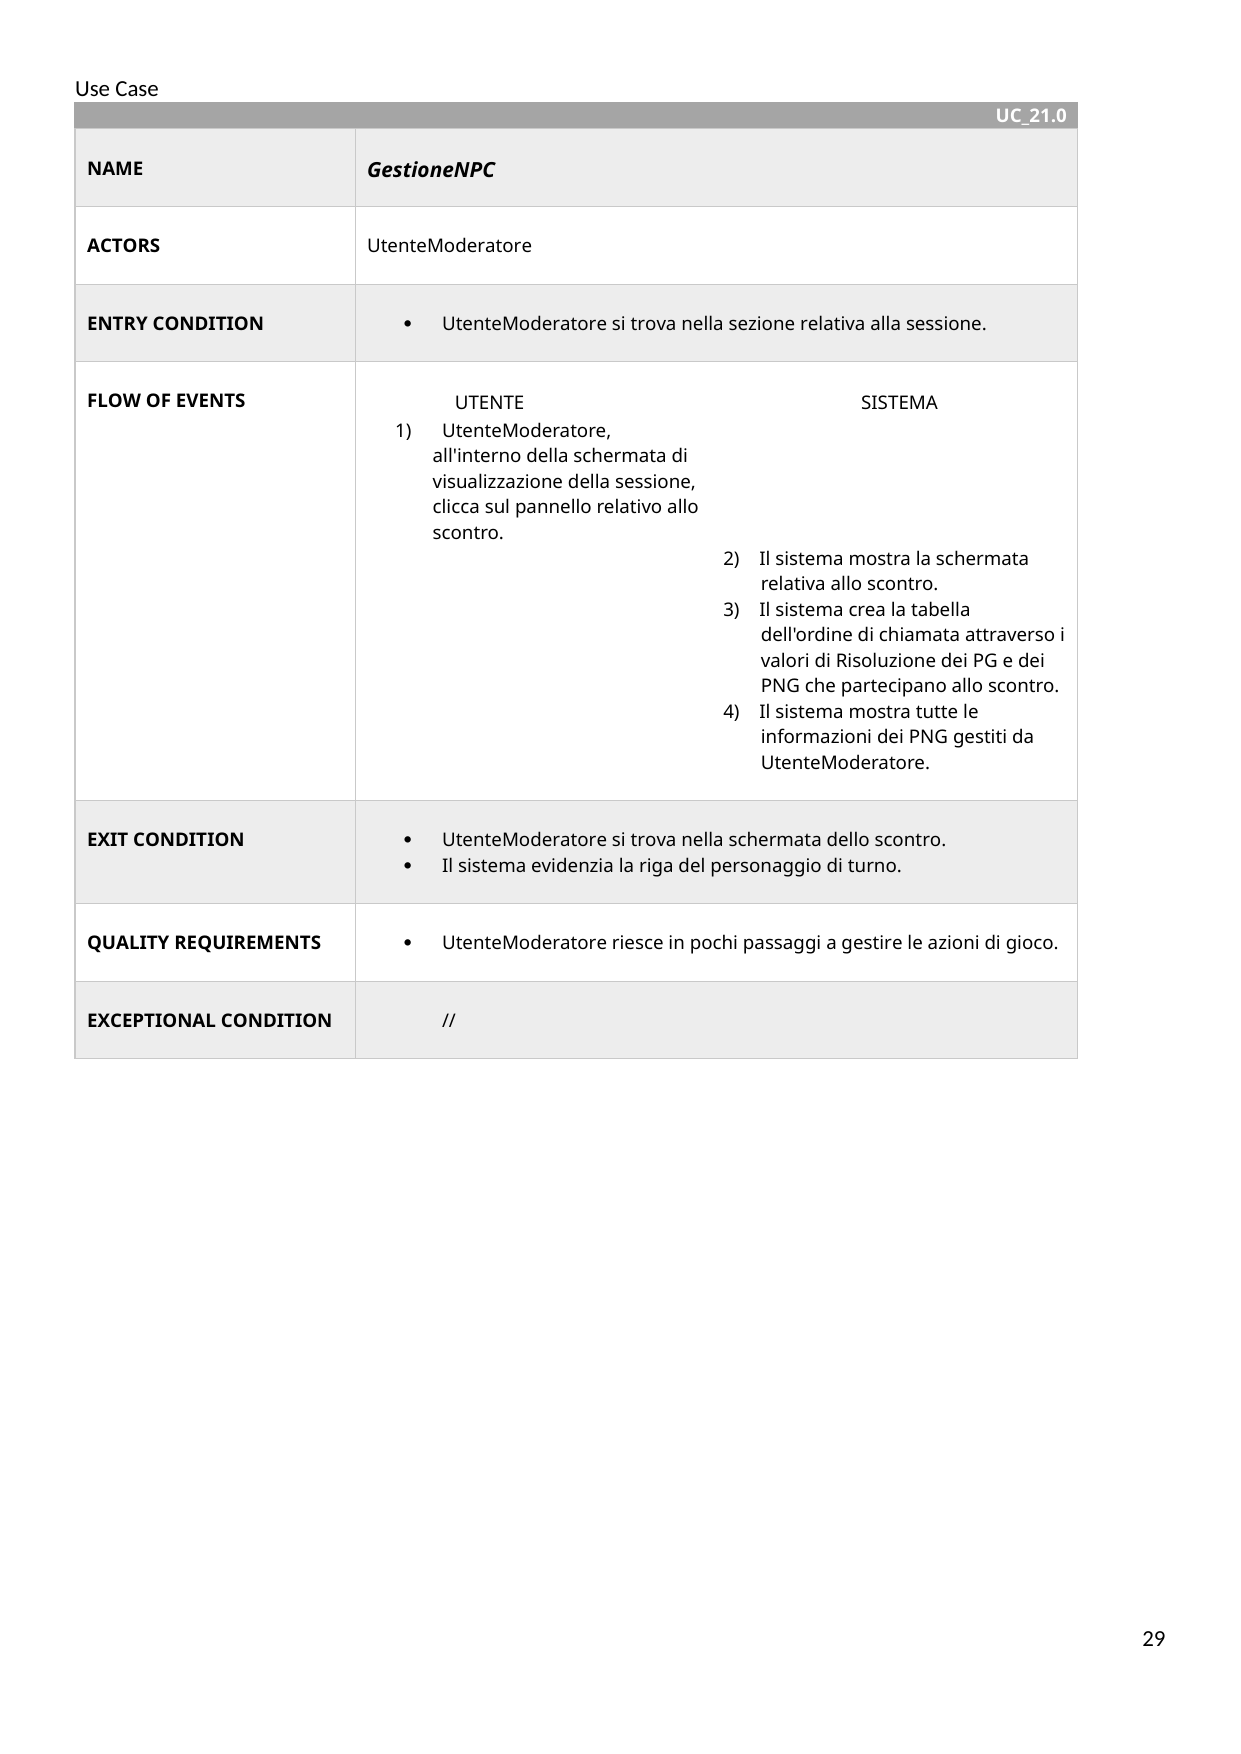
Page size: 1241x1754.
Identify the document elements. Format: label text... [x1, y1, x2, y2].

table_header [76, 103, 355, 128]
table_cell FLOW OF EVENTS [76, 362, 355, 800]
table_cell EXCEPTIONAL CONDITION [76, 982, 355, 1058]
table_cell UtenteModeratore [356, 207, 1077, 283]
table_cell ACTORS [76, 207, 355, 283]
table_cell UtenteModeratore si trova nella sezione relativa alla sessione. [356, 285, 1077, 361]
table_cell EXIT CONDITION [76, 801, 355, 903]
table_cell NAME [76, 129, 355, 206]
table_cell UTENTE SISTEMA UtenteModeratore, all'interno della schermata di visualizzazione della sessione, clicca sul pannello relativo allo scontro. Il sistema mostra la schermata relativa allo scontro. Il sistema crea la tabella dell'ordine di chiamata attraverso i valori di Risoluzione dei PG e dei PNG che partecipano allo scontro. Il sistema mostra tutte le informazioni dei PNG gestiti da UtenteModeratore. [356, 362, 1077, 800]
table_header UC_21.0 [356, 103, 1077, 128]
table_cell GestioneNPC [356, 129, 1077, 206]
table_cell QUALITY REQUIREMENTS [76, 904, 355, 981]
table_cell UtenteModeratore si trova nella schermata dello scontro. Il sistema evidenzia la riga del personaggio di turno. [356, 801, 1077, 903]
table_cell ENTRY CONDITION [76, 285, 355, 361]
table_cell // [356, 982, 1077, 1058]
table_cell UtenteModeratore riesce in pochi passaggi a gestire le azioni di gioco. [356, 904, 1077, 981]
